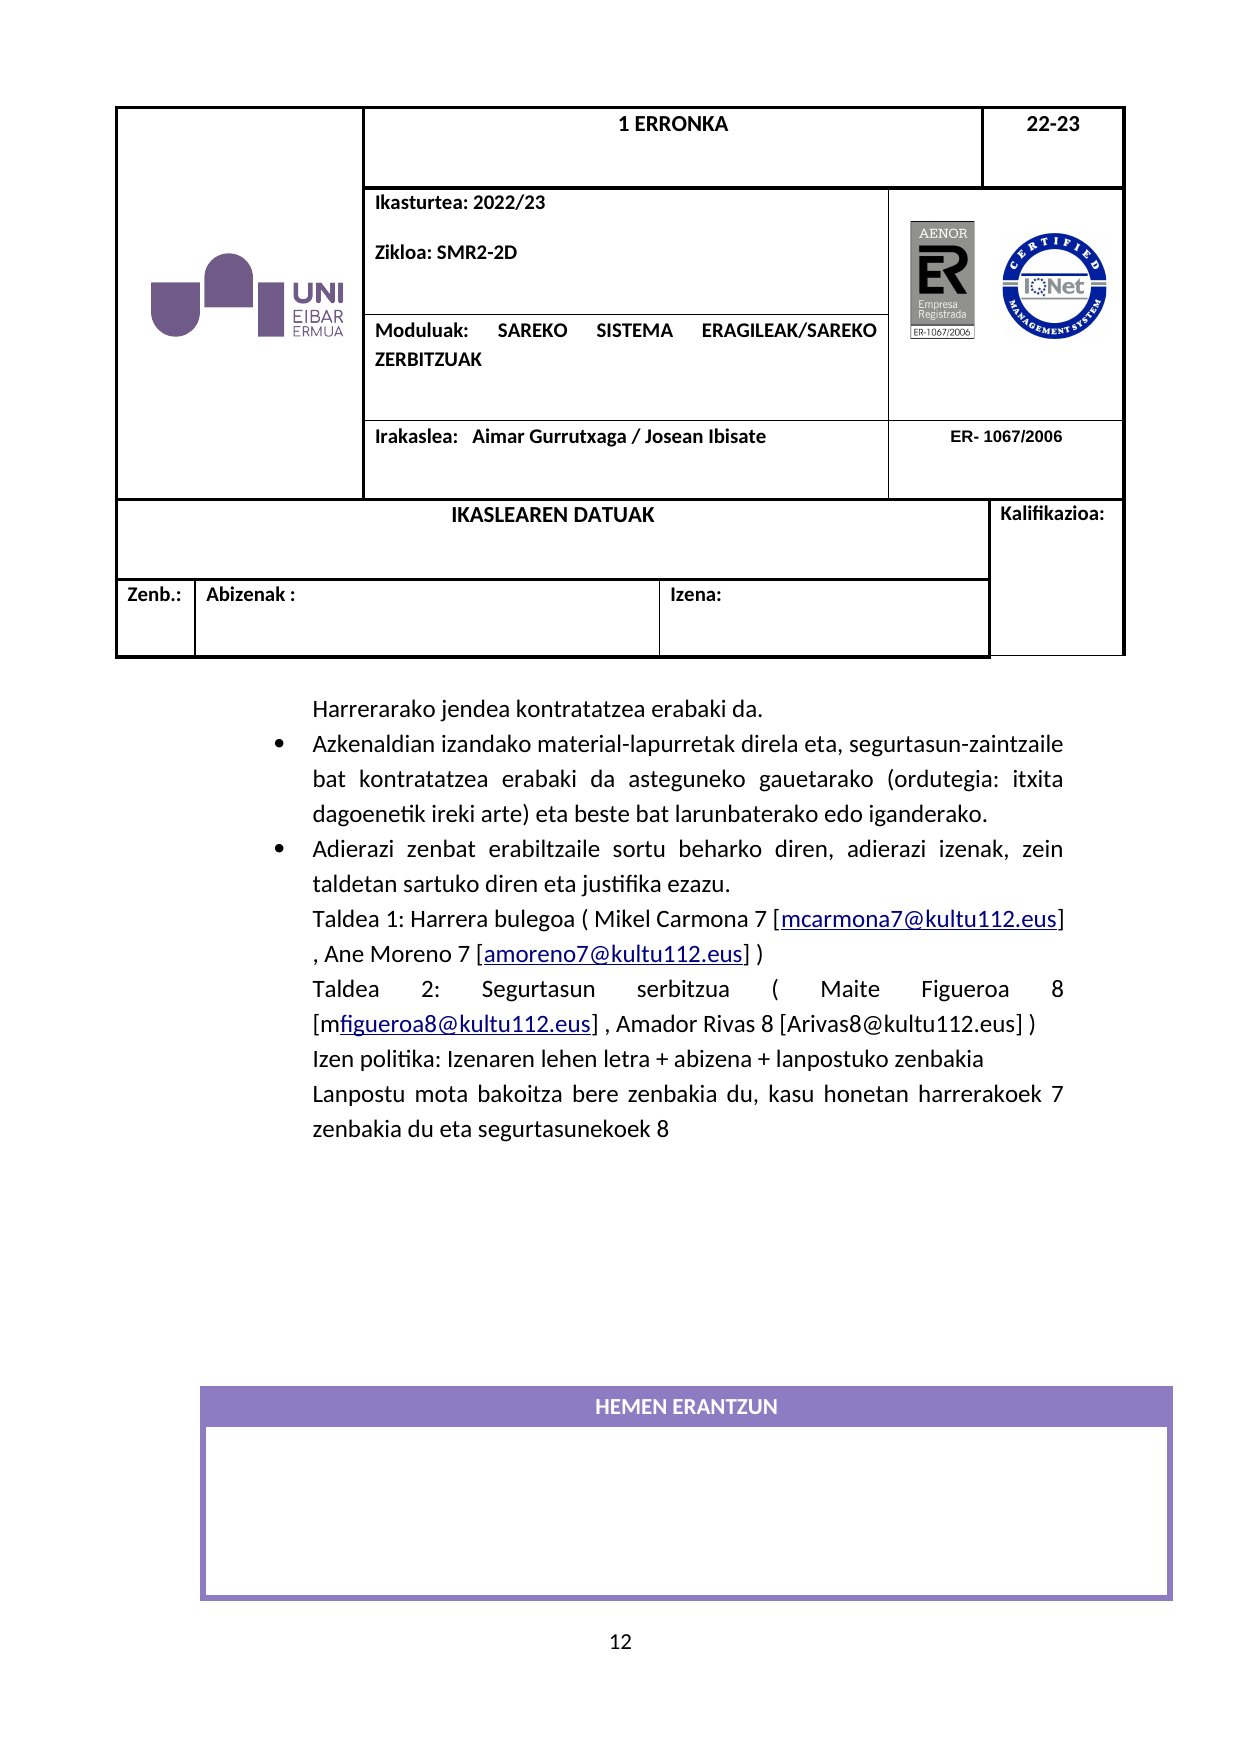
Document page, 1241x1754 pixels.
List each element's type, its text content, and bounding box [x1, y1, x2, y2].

table_header HEMEN ERANTZUN [206, 1393, 1167, 1421]
table_header 4. Enpresan lanpostu berriak sortu dira. Lanpostu berriak kontuan hartuta, adierazi zein erabiltzaile eta talde beharko liratekeen. (2puntu) (SSE). (4 erabiltzaile+2 talde(0,75) eta gehitu(0,5). Justifikatu (0,75) Enpresa 6:00etatik 22: 00etara dago zabalik, astelehenetik ostiralera. Harrerarako jendea kontratatzea erabaki da. Azkenaldian izandako material-lapurretak direla eta, segurtasun-zaintzaile bat kontratatzea erabaki da asteguneko gauetarako (ordutegia: itxita dagoenetik ireki arte) eta beste bat larunbaterako edo iganderako. Adierazi zenbat erabiltzaile sortu beharko diren, adierazi izenak, zein taldetan sartuko diren eta justifika ezazu. Taldea 1: Harrera bulegoa ( Mikel Carmona 7 [mcarmona7@kultu112.eus] , Ane Moreno 7 [amoreno7@kultu112.eus] ) Taldea 2: Segurtasun serbitzua ( Maite Figueroa 8 [mfigueroa8@kultu112.eus] , Amador Rivas 8 [Arivas8@kultu112.eus] ) Izen politika: Izenaren lehen letra + abizena + lanpostuko zenbakia Lanpostu mota bakoitza bere zenbakia du, kasu honetan harrerakoek 7 zenbakia du eta segurtasunekoek 8 5. Sortu aurreko ariketan KULTU Kudeaketa Unitatean adierazi dituzun erabiltzaileak eta taldeak (sartu erabiltzaileak). Segurtasun-zaintzaileetako bat 22:00etatik 6:00etara baino ezin izango da konektatu astelehenetik ostiralera, eta bestea larunbat eta igandeetan bakarrik, 24 orduak. Egin eta jarri itzazu sortutako erabiltzaile eta taldeen pantaila-argazkiak. (1puntu) (SSE)(Erabiltzaileak eta taldeak sortu Kudeaketa Unitatean 0,5 puntu, erabiltzaileak taldeetan sartu 0,5 puntu) [189, 686, 1207, 1601]
picture [127, 246, 364, 346]
picture [910, 221, 975, 339]
picture [1002, 233, 1107, 339]
table_cell [206, 1427, 1167, 1595]
